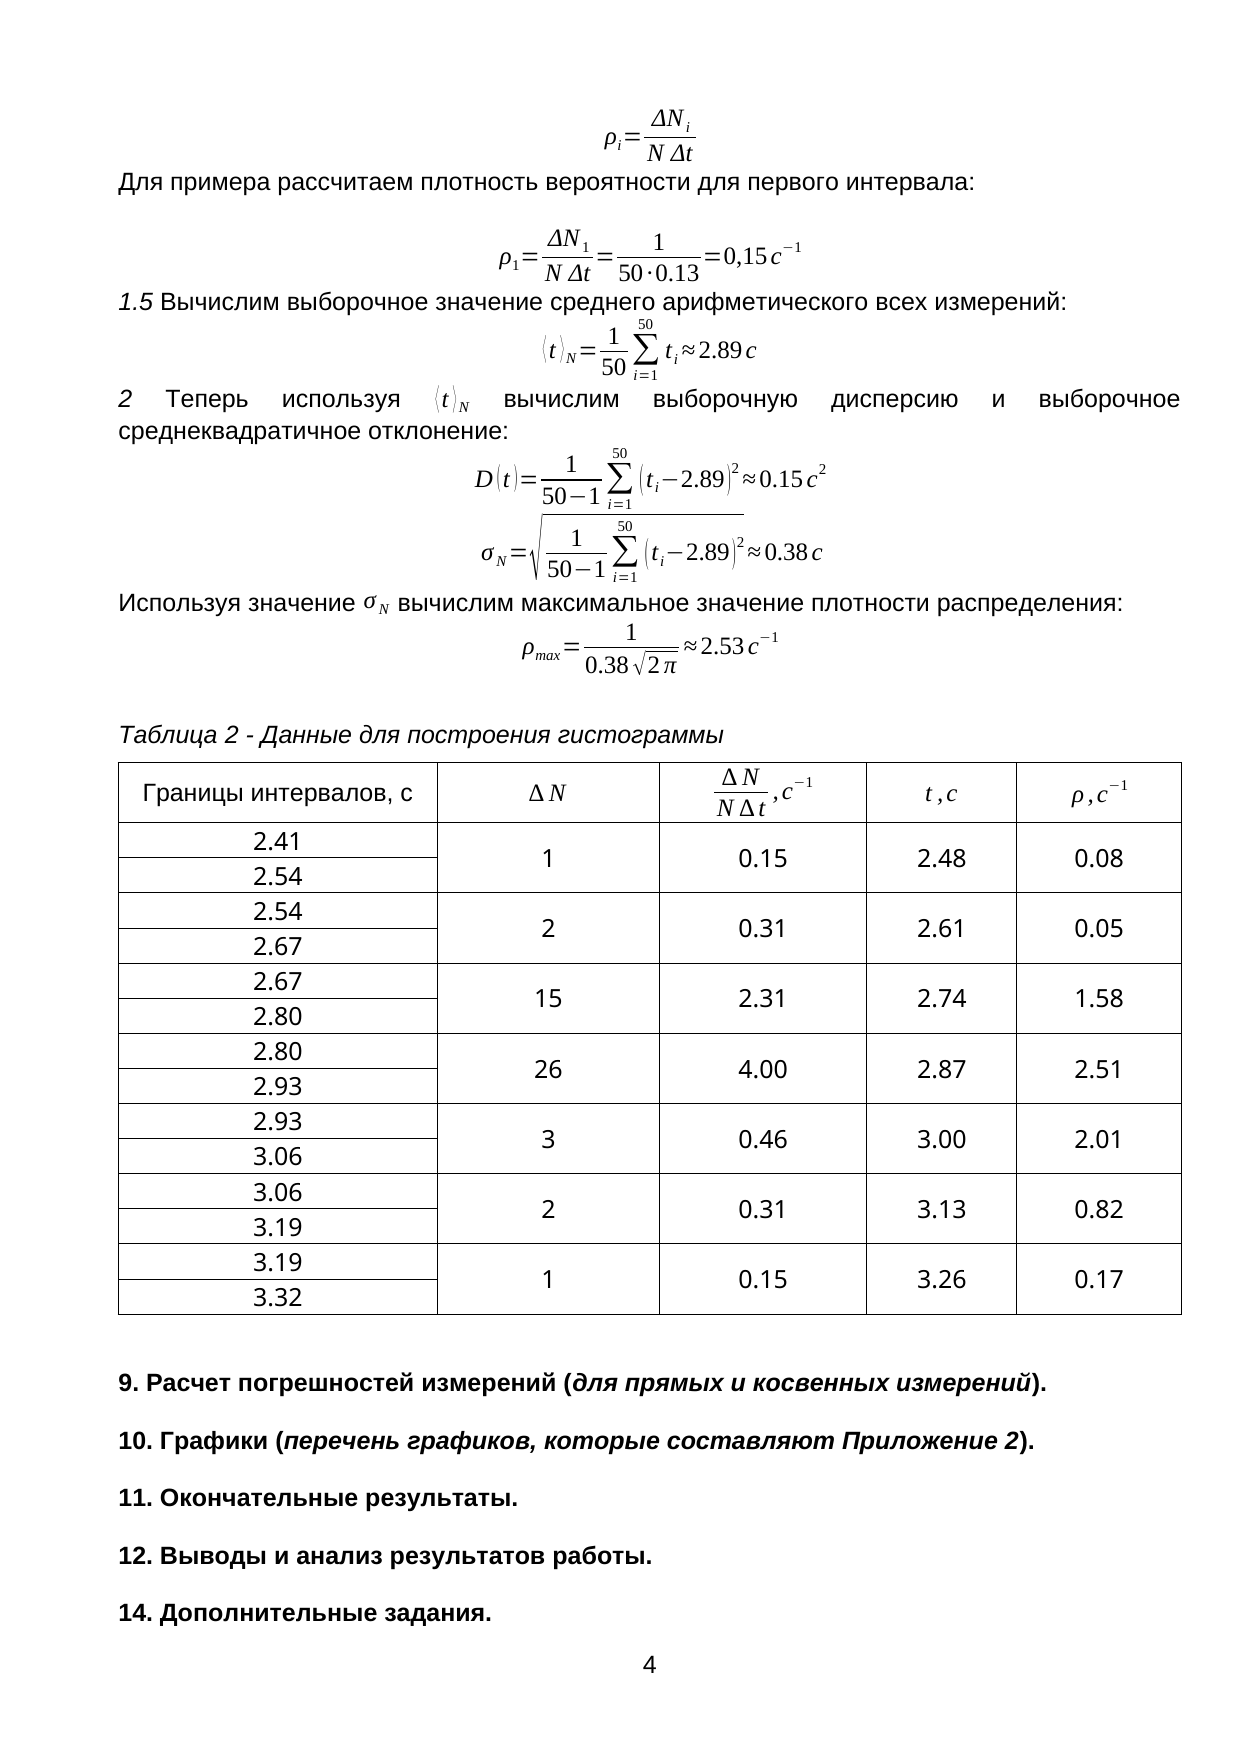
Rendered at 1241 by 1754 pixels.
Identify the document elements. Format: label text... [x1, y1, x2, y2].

table_cell 3.19 [119, 1209, 437, 1243]
table_header [660, 763, 866, 822]
text Используя значение вычислим максимальное значение плотности распределения: [118, 586, 1181, 618]
table_cell 2.93 [119, 1104, 437, 1138]
table_cell 2.80 [119, 1034, 437, 1068]
table_cell 0.15 [660, 823, 866, 892]
table_cell 2.51 [1017, 1034, 1181, 1103]
table_cell 0.46 [660, 1104, 866, 1173]
table_cell 3.32 [119, 1280, 437, 1313]
table_cell 0.17 [1017, 1244, 1181, 1313]
text 2 Теперь используя вычислим выборочную дисперсию и выборочное среднеквадратичное отклонение: [118, 384, 1181, 445]
text 1.5 Вычислим выборочное значение среднего арифметического всех измерений: [118, 287, 1181, 316]
table_cell 3.13 [867, 1174, 1016, 1243]
table_cell 1 [438, 823, 659, 892]
table_cell 2.80 [119, 999, 437, 1033]
table_cell 3.06 [119, 1174, 437, 1208]
table_header [1017, 763, 1181, 822]
table_cell 26 [438, 1034, 659, 1103]
table_cell 2.41 [119, 823, 437, 857]
text Таблица 2 - Данные для построения гистограммы [118, 721, 1181, 749]
text 10. Графики (перечень графиков, которые составляют Приложение 2). [118, 1426, 1181, 1454]
table_cell 0.31 [660, 893, 866, 962]
table_cell 15 [438, 964, 659, 1033]
text 14. Дополнительные задания. [118, 1598, 1181, 1627]
text 9. Расчет погрешностей измерений (для прямых и косвенных измерений). [118, 1368, 1181, 1397]
table_cell 2.67 [119, 964, 437, 998]
table_header [867, 763, 1016, 822]
table_cell 2.93 [119, 1069, 437, 1103]
table_header [438, 763, 659, 822]
table_cell 2.54 [119, 858, 437, 892]
table_cell 3.19 [119, 1244, 437, 1278]
text Для примера рассчитаем плотность вероятности для первого интервала: [118, 167, 1181, 196]
table_cell 2.74 [867, 964, 1016, 1033]
table_cell 2.48 [867, 823, 1016, 892]
table_cell 2.01 [1017, 1104, 1181, 1173]
table_cell 4.00 [660, 1034, 866, 1103]
text 11. Окончательные результаты. [118, 1483, 1181, 1512]
table_cell 2 [438, 1174, 659, 1243]
table_cell 3.26 [867, 1244, 1016, 1313]
table_cell 3.00 [867, 1104, 1016, 1173]
table_cell 0.08 [1017, 823, 1181, 892]
table_cell 3.06 [119, 1139, 437, 1173]
table_cell 0.82 [1017, 1174, 1181, 1243]
table_cell 2.67 [119, 929, 437, 962]
table_cell 0.05 [1017, 893, 1181, 962]
table_cell 1 [438, 1244, 659, 1313]
table_header Границы интервалов, с [119, 763, 437, 822]
table_cell 2.61 [867, 893, 1016, 962]
table_cell 0.31 [660, 1174, 866, 1243]
table_cell 2.54 [119, 893, 437, 927]
table_cell 0.15 [660, 1244, 866, 1313]
table_cell 2 [438, 893, 659, 962]
table_cell 2.31 [660, 964, 866, 1033]
text 12. Выводы и анализ результатов работы. [118, 1541, 1181, 1569]
table_cell 1.58 [1017, 964, 1181, 1033]
table_cell 2.87 [867, 1034, 1016, 1103]
table_cell 3 [438, 1104, 659, 1173]
